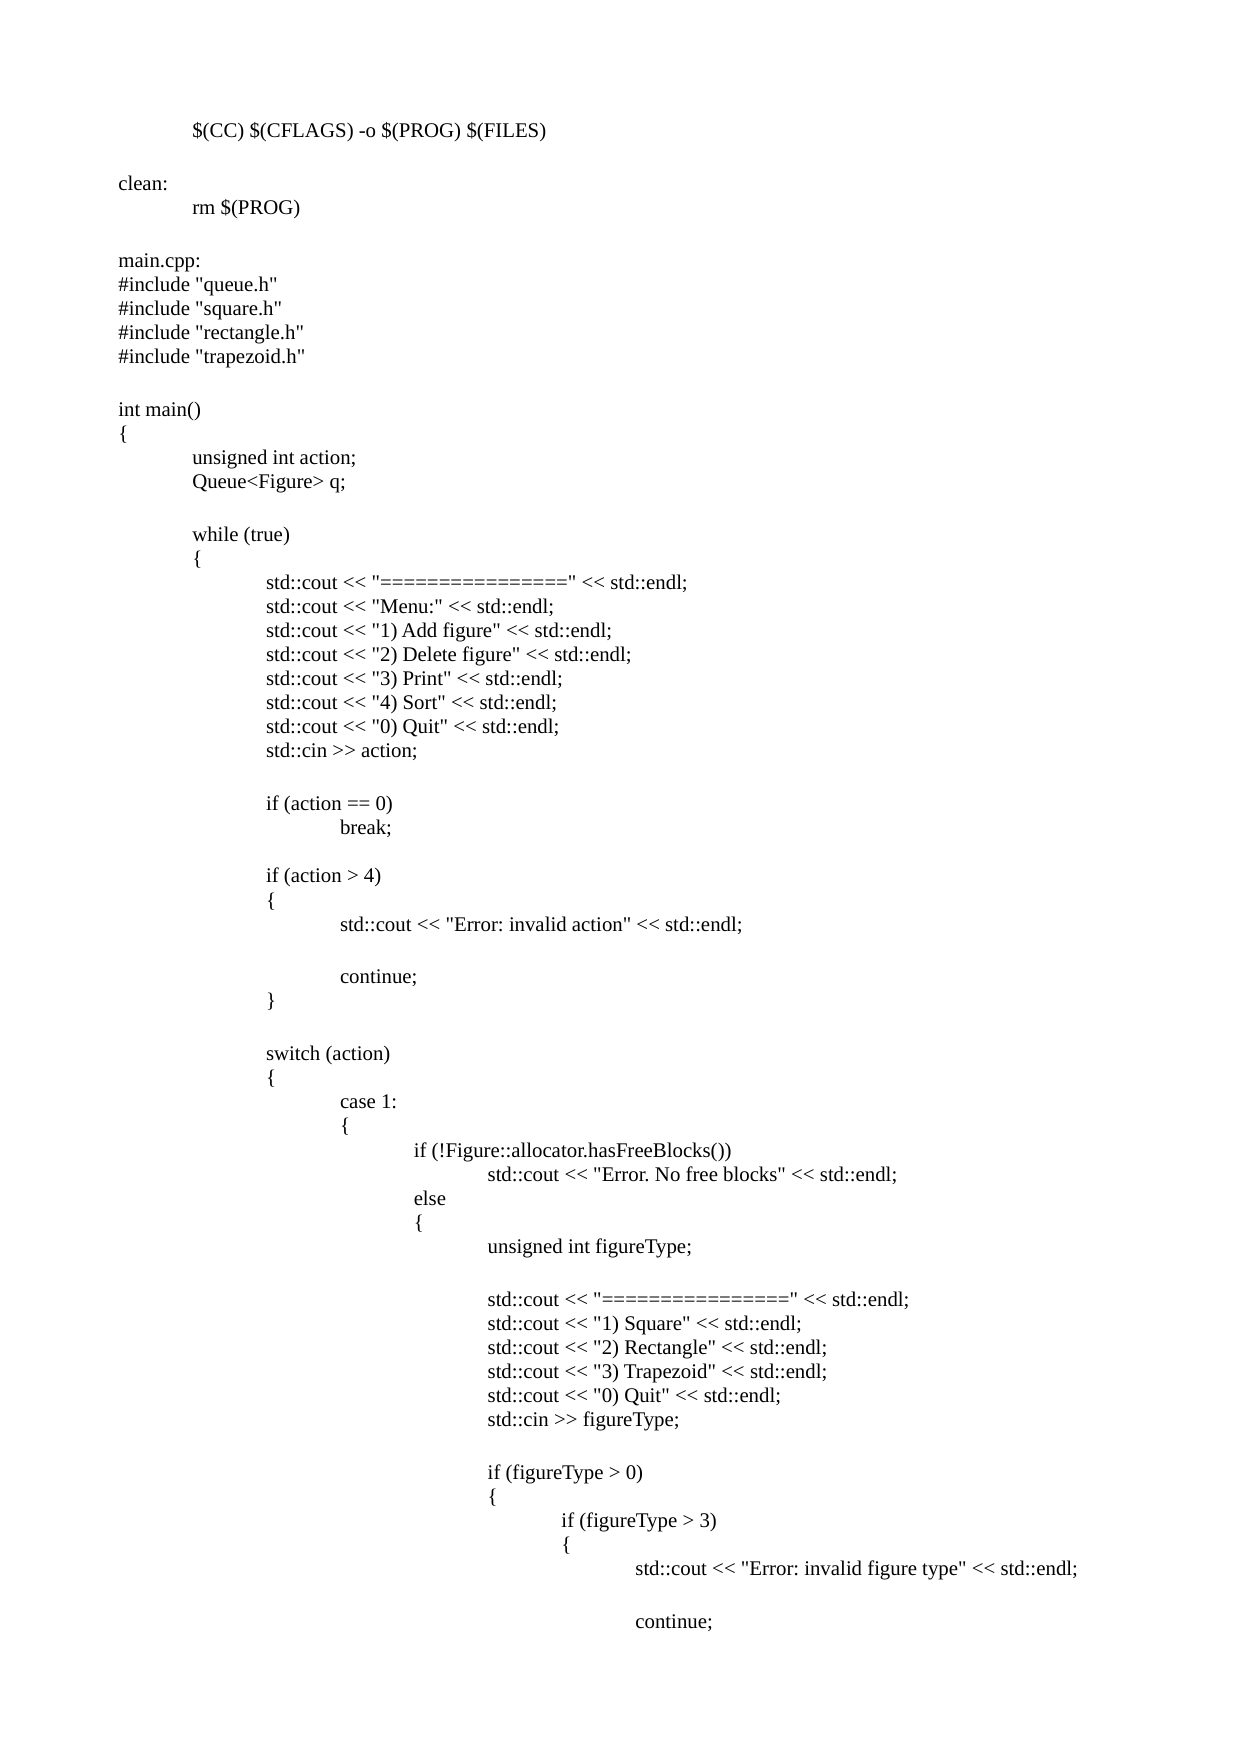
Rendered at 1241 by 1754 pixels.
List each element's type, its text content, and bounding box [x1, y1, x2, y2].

list std::cout << "0) Quit" << std::endl; [118, 714, 1122, 738]
list { [118, 887, 1122, 912]
list { [118, 421, 1122, 445]
list std::cout << "2) Delete figure" << std::endl; [118, 642, 1122, 666]
list { [118, 1210, 1122, 1234]
list else [118, 1186, 1122, 1210]
list { [118, 546, 1122, 570]
list std::cout << "2) Rectangle" << std::endl; [118, 1335, 1122, 1359]
list if (figureType > 3) [118, 1508, 1122, 1532]
list unsigned int figureType; [118, 1234, 1122, 1258]
list std::cout << "Menu:" << std::endl; [118, 594, 1122, 618]
list std::cin >> figureType; [118, 1407, 1122, 1431]
list int main() [118, 397, 1122, 421]
list unsigned int action; [118, 445, 1122, 469]
list $(CC) $(CFLAGS) -o $(PROG) $(FILES) [118, 118, 1122, 142]
list { [118, 1065, 1122, 1089]
list #include "rectangle.h" [118, 320, 1122, 344]
list std::cout << "0) Quit" << std::endl; [118, 1383, 1122, 1407]
list } [118, 988, 1122, 1012]
list std::cout << "Error: invalid action" << std::endl; [118, 912, 1122, 936]
list if (figureType > 0) [118, 1460, 1122, 1484]
list std::cout << "Error: invalid figure type" << std::endl; [118, 1556, 1122, 1580]
list Queue<Figure> q; [118, 469, 1122, 493]
list { [118, 1113, 1122, 1137]
list clean: [118, 171, 1122, 195]
list switch (action) [118, 1041, 1122, 1065]
list while (true) [118, 522, 1122, 546]
list #include "queue.h" [118, 272, 1122, 296]
list continue; [118, 964, 1122, 988]
list std::cin >> action; [118, 738, 1122, 762]
list std::cout << "3) Print" << std::endl; [118, 666, 1122, 690]
list std::cout << "3) Trapezoid" << std::endl; [118, 1359, 1122, 1383]
list #include "square.h" [118, 296, 1122, 320]
list break; [118, 815, 1122, 839]
list rm $(PROG) [118, 195, 1122, 219]
list main.cpp: [118, 248, 1122, 272]
list #include "trapezoid.h" [118, 344, 1122, 368]
list case 1: [118, 1089, 1122, 1113]
list continue; [118, 1609, 1122, 1633]
list std::cout << "4) Sort" << std::endl; [118, 690, 1122, 714]
list std::cout << "================" << std::endl; [118, 1287, 1122, 1311]
list { [118, 1484, 1122, 1508]
list { [118, 1532, 1122, 1556]
list std::cout << "Error. No free blocks" << std::endl; [118, 1162, 1122, 1186]
list std::cout << "================" << std::endl; [118, 570, 1122, 594]
list if (action == 0) [118, 791, 1122, 815]
list std::cout << "1) Square" << std::endl; [118, 1311, 1122, 1335]
list std::cout << "1) Add figure" << std::endl; [118, 618, 1122, 642]
list if (!Figure::allocator.hasFreeBlocks()) [118, 1137, 1122, 1162]
list if (action > 4) [118, 863, 1122, 887]
